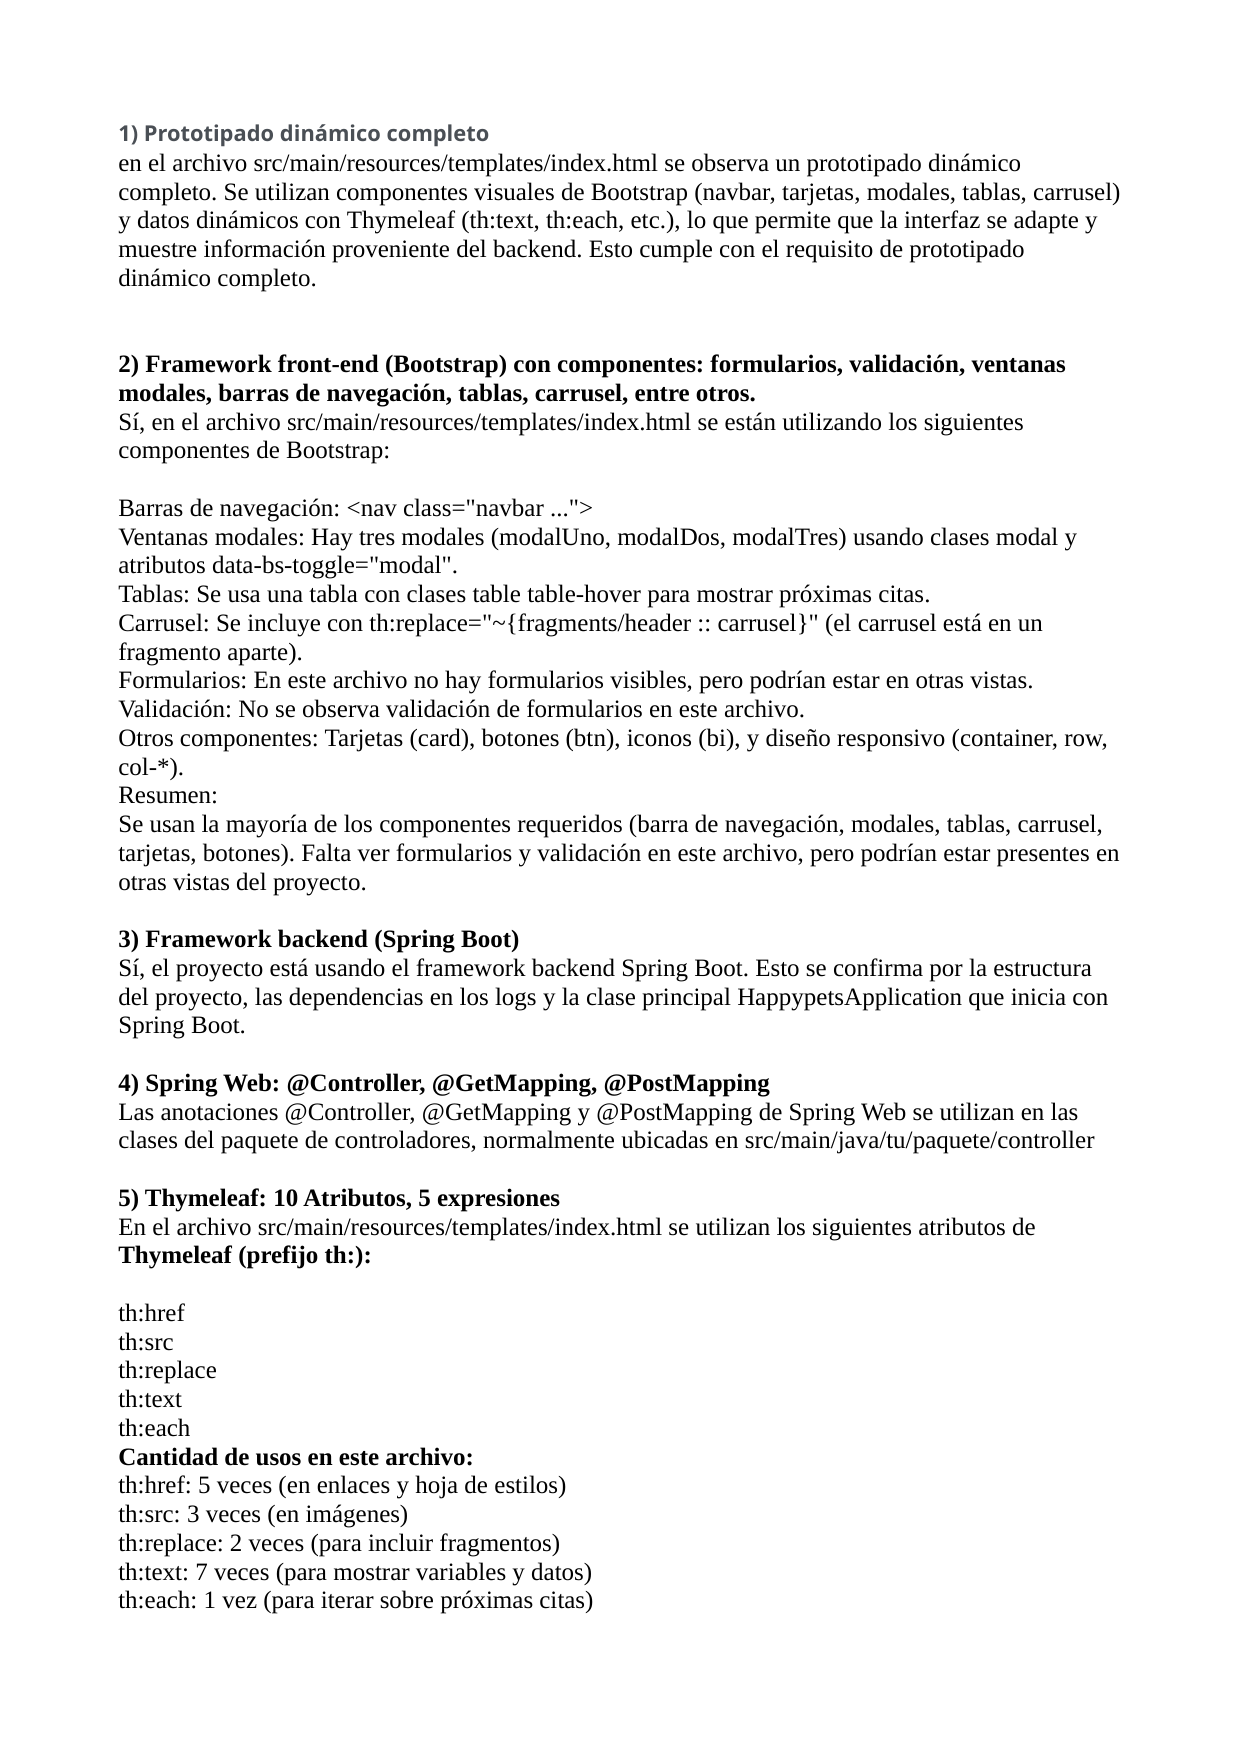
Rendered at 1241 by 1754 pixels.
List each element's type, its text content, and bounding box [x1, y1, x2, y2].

text Carrusel: Se incluye con th:replace="~{fragments/header :: carrusel}" (el carrusel está en un fragmento aparte). [118, 608, 1122, 665]
text Las anotaciones @Controller, @GetMapping y @PostMapping de Spring Web se utilizan en las clases del paquete de controladores, normalmente ubicadas en src/main/java/tu/paquete/controller [118, 1097, 1122, 1154]
text Resumen: [118, 780, 1122, 809]
text En el archivo src/main/resources/templates/index.html se utilizan los siguientes atributos de Thymeleaf (prefijo th:): [118, 1212, 1122, 1269]
text Otros componentes: Tarjetas (card), botones (btn), iconos (bi), y diseño responsivo (container, row, col-*). [118, 723, 1122, 780]
text th:src: 3 veces (en imágenes) [118, 1499, 1122, 1528]
text 5) Thymeleaf: 10 Atributos, 5 expresiones [118, 1183, 1122, 1212]
text th:each: 1 vez (para iterar sobre próximas citas) [118, 1585, 1122, 1614]
text 2) Framework front-end (Bootstrap) con componentes: formularios, validación, ventanas modales, barras de navegación, tablas, carrusel, entre otros. [118, 349, 1122, 407]
text 1) Prototipado dinámico completo [118, 118, 1122, 148]
text Sí, en el archivo src/main/resources/templates/index.html se están utilizando los siguientes componentes de Bootstrap: [118, 407, 1122, 464]
text th:text [118, 1384, 1122, 1413]
text th:each [118, 1413, 1122, 1442]
text Formularios: En este archivo no hay formularios visibles, pero podrían estar en otras vistas. [118, 665, 1122, 694]
text Ventanas modales: Hay tres modales (modalUno, modalDos, modalTres) usando clases modal y atributos data-bs-toggle="modal". [118, 522, 1122, 579]
text th:src [118, 1327, 1122, 1355]
text Barras de navegación: <nav class="navbar ..."> [118, 493, 1122, 522]
text th:href: 5 veces (en enlaces y hoja de estilos) [118, 1470, 1122, 1499]
text Se usan la mayoría de los componentes requeridos (barra de navegación, modales, tablas, carrusel, tarjetas, botones). Falta ver formularios y validación en este archivo, pero podrían estar presentes en otras vistas del proyecto. [118, 809, 1122, 895]
text en el archivo src/main/resources/templates/index.html se observa un prototipado dinámico completo. Se utilizan componentes visuales de Bootstrap (navbar, tarjetas, modales, tablas, carrusel) y datos dinámicos con Thymeleaf (th:text, th:each, etc.), lo que permite que la interfaz se adapte y muestre información proveniente del backend. Esto cumple con el requisito de prototipado dinámico completo. [118, 148, 1122, 292]
text Validación: No se observa validación de formularios en este archivo. [118, 694, 1122, 723]
text Sí, el proyecto está usando el framework backend Spring Boot. Esto se confirma por la estructura del proyecto, las dependencias en los logs y la clase principal HappypetsApplication que inicia con Spring Boot. [118, 953, 1122, 1039]
text Tablas: Se usa una tabla con clases table table-hover para mostrar próximas citas. [118, 579, 1122, 608]
text Cantidad de usos en este archivo: [118, 1442, 1122, 1470]
text th:replace [118, 1355, 1122, 1384]
text 3) Framework backend (Spring Boot) [118, 924, 1122, 953]
text th:href [118, 1298, 1122, 1327]
text th:text: 7 veces (para mostrar variables y datos) [118, 1557, 1122, 1585]
text th:replace: 2 veces (para incluir fragmentos) [118, 1528, 1122, 1557]
text 4) Spring Web: @Controller, @GetMapping, @PostMapping [118, 1068, 1122, 1097]
